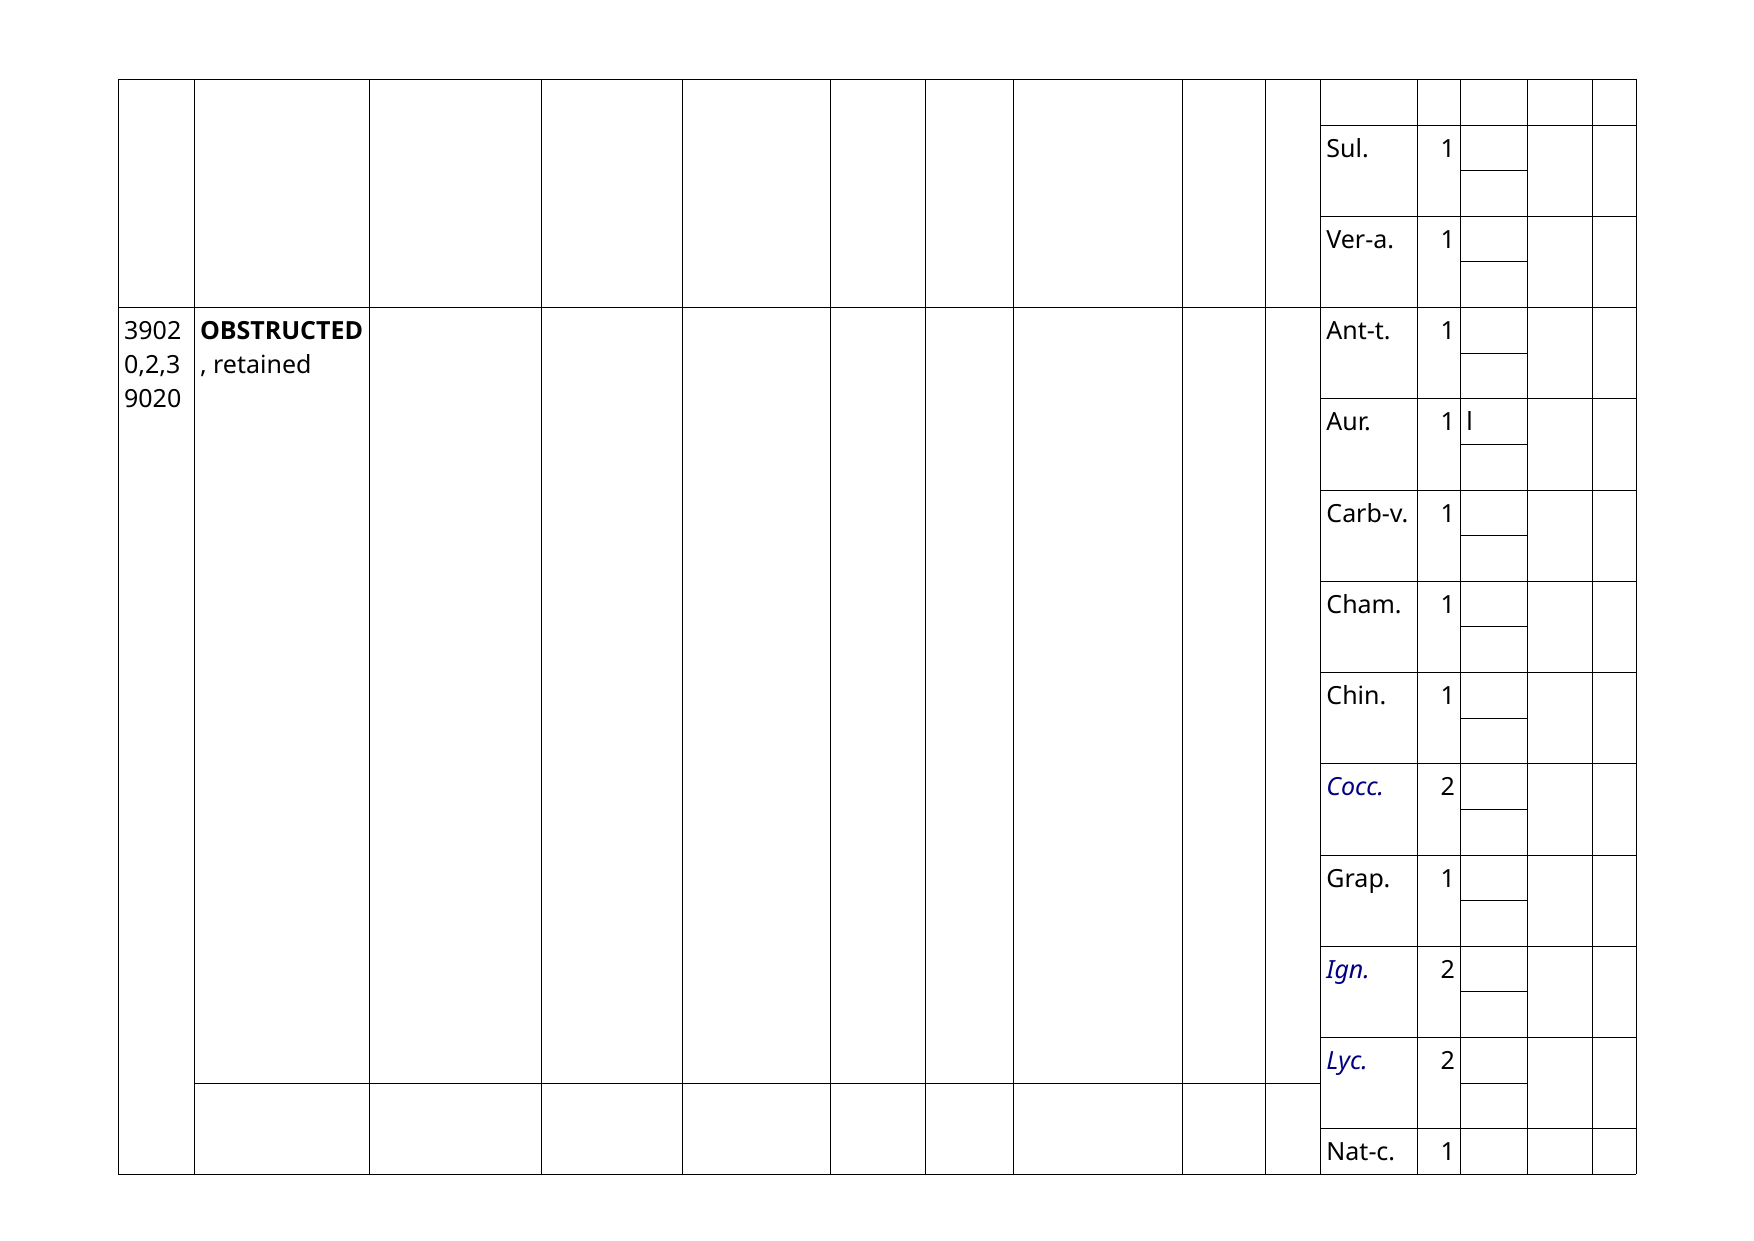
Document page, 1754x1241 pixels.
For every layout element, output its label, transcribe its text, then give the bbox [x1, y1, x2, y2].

table_cell [1593, 399, 1636, 489]
table_cell [1593, 1038, 1636, 1128]
table_cell [1014, 1084, 1182, 1174]
table_cell [1321, 80, 1417, 124]
table_cell 1 [1418, 491, 1460, 581]
table_cell Ver-a. [1321, 217, 1417, 307]
table_cell [683, 308, 830, 1083]
table_cell [831, 1084, 925, 1174]
table_cell l [1461, 399, 1527, 444]
table_cell Aur. [1321, 399, 1417, 489]
table_cell Cham. [1321, 582, 1417, 672]
table_cell [1461, 1129, 1527, 1174]
table_cell [1593, 856, 1636, 946]
table_cell [1461, 491, 1527, 535]
table_cell [1266, 1084, 1320, 1174]
table_cell [1593, 126, 1636, 216]
table_cell [1461, 901, 1527, 946]
table_cell [195, 1084, 369, 1174]
table_cell [1266, 308, 1320, 1083]
table_cell [1528, 856, 1592, 946]
table_cell [1593, 308, 1636, 398]
table_cell [1461, 856, 1527, 900]
table_cell [1461, 719, 1527, 763]
table_cell 1 [1418, 1129, 1460, 1174]
table_cell [1461, 126, 1527, 170]
table_cell [370, 80, 541, 307]
table_cell [195, 80, 369, 307]
table_cell [1461, 308, 1527, 353]
table_cell [926, 80, 1013, 307]
table_cell [1461, 582, 1527, 626]
table_cell 1 [1418, 673, 1460, 763]
table_cell Chin. [1321, 673, 1417, 763]
table_cell [831, 80, 925, 307]
table_cell [1528, 582, 1592, 672]
table_cell 2 [1418, 1038, 1460, 1128]
table_cell 2 [1418, 764, 1460, 854]
table_cell [831, 308, 925, 1083]
table_cell [542, 1084, 682, 1174]
table_cell [1528, 126, 1592, 216]
table_cell [1593, 491, 1636, 581]
table_cell [1418, 80, 1460, 124]
table_cell 1 [1418, 126, 1460, 216]
table_cell [1528, 80, 1592, 124]
table_cell 1 [1418, 399, 1460, 489]
table_cell [1461, 354, 1527, 398]
table_cell 1 [1418, 217, 1460, 307]
table_cell [1461, 673, 1527, 718]
table_cell [1266, 80, 1320, 307]
table_cell [1593, 764, 1636, 854]
table_cell [1528, 1129, 1592, 1174]
table_cell [1593, 582, 1636, 672]
table_cell [1461, 80, 1527, 124]
table_cell [542, 308, 682, 1083]
table_cell [1014, 308, 1182, 1083]
table_cell [683, 1084, 830, 1174]
table_cell Carb-v. [1321, 491, 1417, 581]
table_cell [542, 80, 682, 307]
table_cell [1461, 1084, 1527, 1128]
table_cell [1528, 217, 1592, 307]
table_cell [1461, 536, 1527, 581]
table_cell [1461, 627, 1527, 672]
table_cell [683, 80, 830, 307]
table_cell 39020,2,39020 [119, 308, 194, 1174]
table_cell [1461, 217, 1527, 261]
table_cell [1461, 1038, 1527, 1083]
table_cell [1461, 810, 1527, 854]
table_cell [1528, 399, 1592, 489]
table_cell [1183, 1084, 1265, 1174]
table_cell Lyc. [1321, 1038, 1417, 1128]
table_cell [370, 308, 541, 1083]
table_cell [1461, 262, 1527, 307]
table_cell [1461, 992, 1527, 1037]
table_cell [1593, 947, 1636, 1037]
table_cell [119, 80, 194, 307]
table_cell [926, 308, 1013, 1083]
table_cell Nat-c. [1321, 1129, 1417, 1174]
table_cell Sul. [1321, 126, 1417, 216]
table_cell Cocc. [1321, 764, 1417, 854]
table_cell Ant-t. [1321, 308, 1417, 398]
table_cell [1528, 947, 1592, 1037]
table_cell [1528, 764, 1592, 854]
table_cell 2 [1418, 947, 1460, 1037]
table_cell [1593, 1129, 1636, 1174]
table_cell 1 [1418, 582, 1460, 672]
table_cell [1183, 80, 1265, 307]
table_cell 1 [1418, 856, 1460, 946]
table_cell [1528, 491, 1592, 581]
table_cell [1593, 217, 1636, 307]
table_cell [1461, 947, 1527, 991]
table_cell 1 [1418, 308, 1460, 398]
table_cell [1014, 80, 1182, 307]
table_cell [1528, 1038, 1592, 1128]
table_cell [370, 1084, 541, 1174]
table_cell Ign. [1321, 947, 1417, 1037]
table_cell [1593, 80, 1636, 124]
table_cell [1461, 764, 1527, 809]
table_cell [1528, 673, 1592, 763]
table_cell [1183, 308, 1265, 1083]
table_cell obstructed, retained [195, 308, 369, 1083]
table_cell Grap. [1321, 856, 1417, 946]
table_cell [1528, 308, 1592, 398]
table_cell [1593, 673, 1636, 763]
table_cell [1461, 171, 1527, 216]
table_cell [1461, 445, 1527, 489]
table_cell [926, 1084, 1013, 1174]
